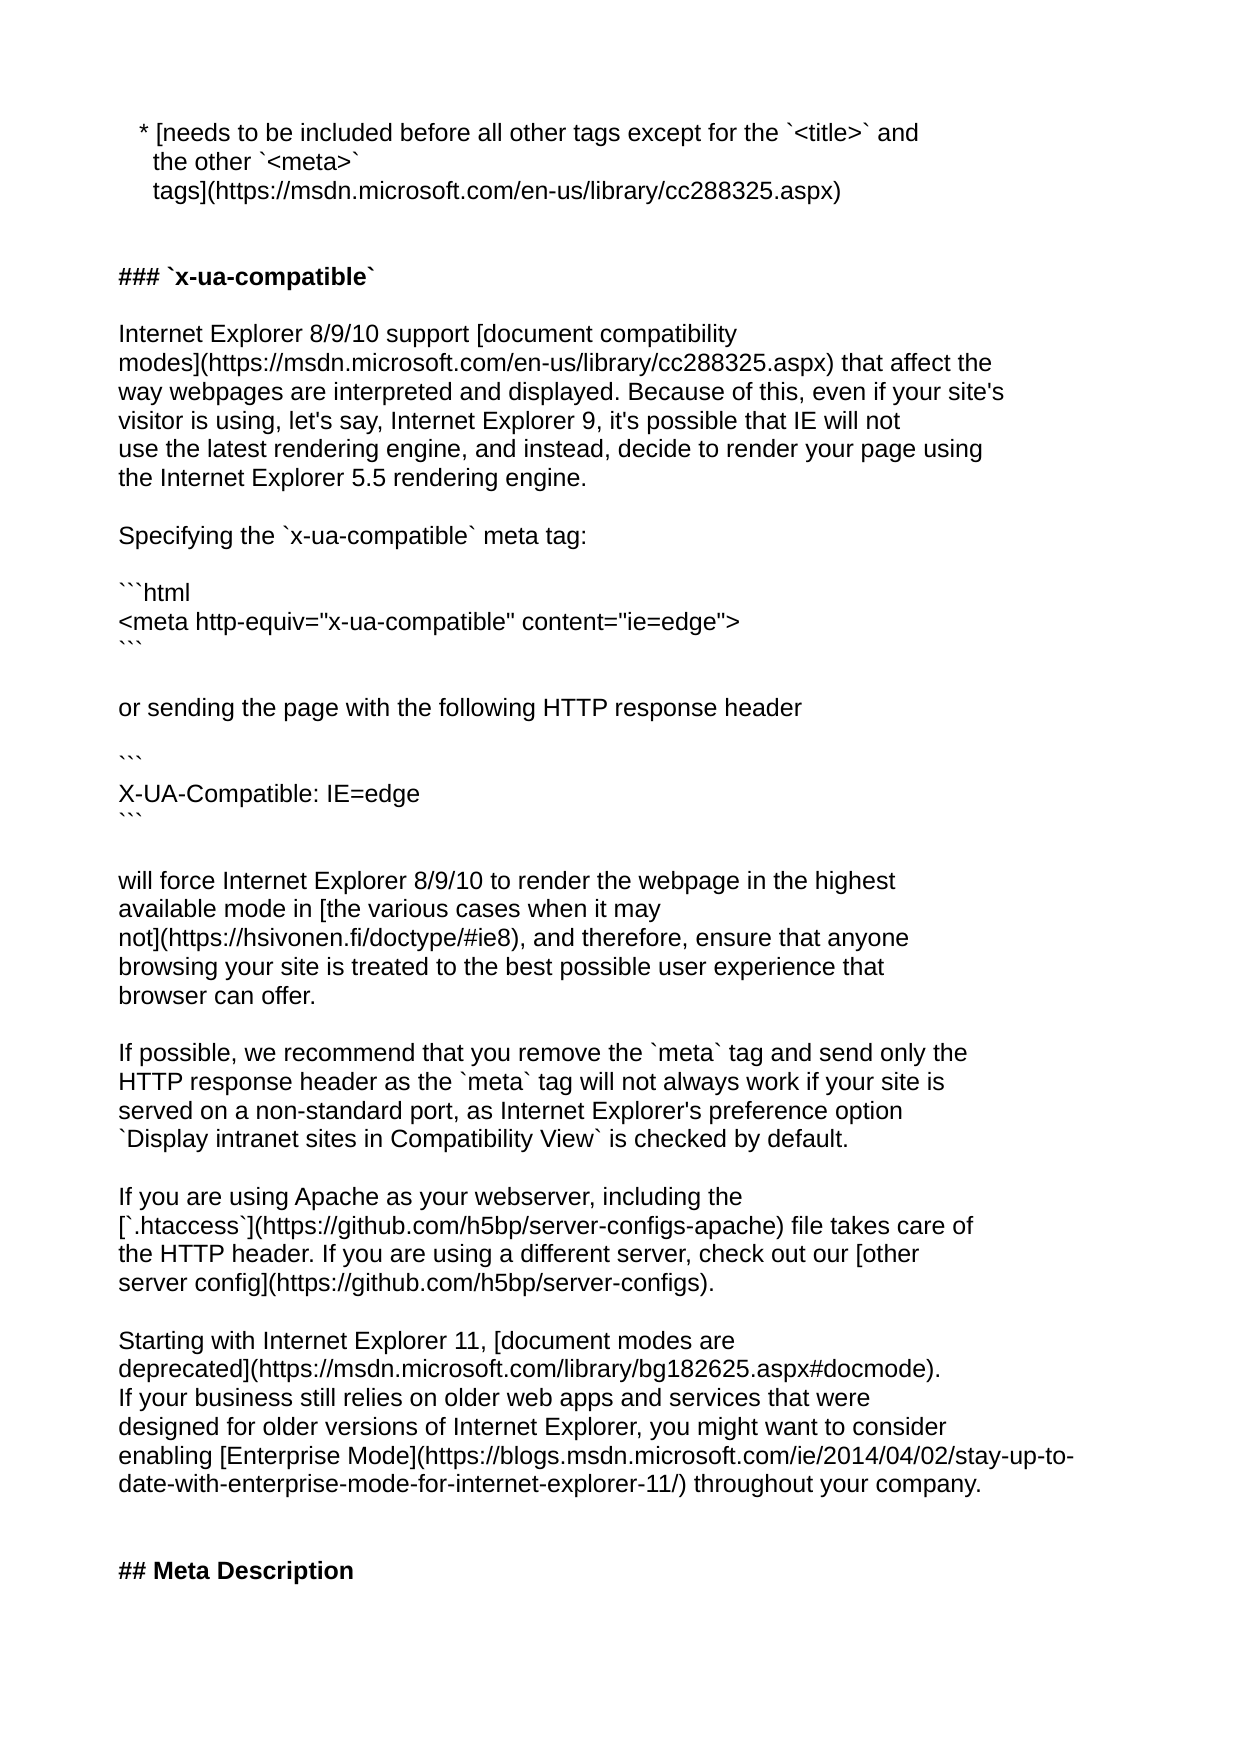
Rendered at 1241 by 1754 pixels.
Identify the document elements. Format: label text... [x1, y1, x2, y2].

text * [needs to be included before all other tags except for the `<title>` and the other `<meta>` tags](https://msdn.microsoft.com/en-us/library/cc288325.aspx) ### `x-ua-compatible` Internet Explorer 8/9/10 support [document compatibility modes](https://msdn.microsoft.com/en-us/library/cc288325.aspx) that affect the way webpages are interpreted and displayed. Because of this, even if your site's visitor is using, let's say, Internet Explorer 9, it's possible that IE will not use the latest rendering engine, and instead, decide to render your page using the Internet Explorer 5.5 rendering engine. Specifying the `x-ua-compatible` meta tag: ```html <meta http-equiv="x-ua-compatible" content="ie=edge"> ``` or sending the page with the following HTTP response header ``` X-UA-Compatible: IE=edge ``` will force Internet Explorer 8/9/10 to render the webpage in the highest available mode in [the various cases when it may not](https://hsivonen.fi/doctype/#ie8), and therefore, ensure that anyone browsing your site is treated to the best possible user experience that browser can offer. If possible, we recommend that you remove the `meta` tag and send only the HTTP response header as the `meta` tag will not always work if your site is served on a non-standard port, as Internet Explorer's preference option `Display intranet sites in Compatibility View` is checked by default. If you are using Apache as your webserver, including the [`.htaccess`](https://github.com/h5bp/server-configs-apache) file takes care of the HTTP header. If you are using a different server, check out our [other server config](https://github.com/h5bp/server-configs). Starting with Internet Explorer 11, [document modes are deprecated](https://msdn.microsoft.com/library/bg182625.aspx#docmode). If your business still relies on older web apps and services that were designed for older versions of Internet Explorer, you might want to consider enabling [Enterprise Mode](https://blogs.msdn.microsoft.com/ie/2014/04/02/stay-up-to-date-with-enterprise-mode-for-internet-explorer-11/) throughout your company. ## Meta Description [118, 118, 1122, 1613]
